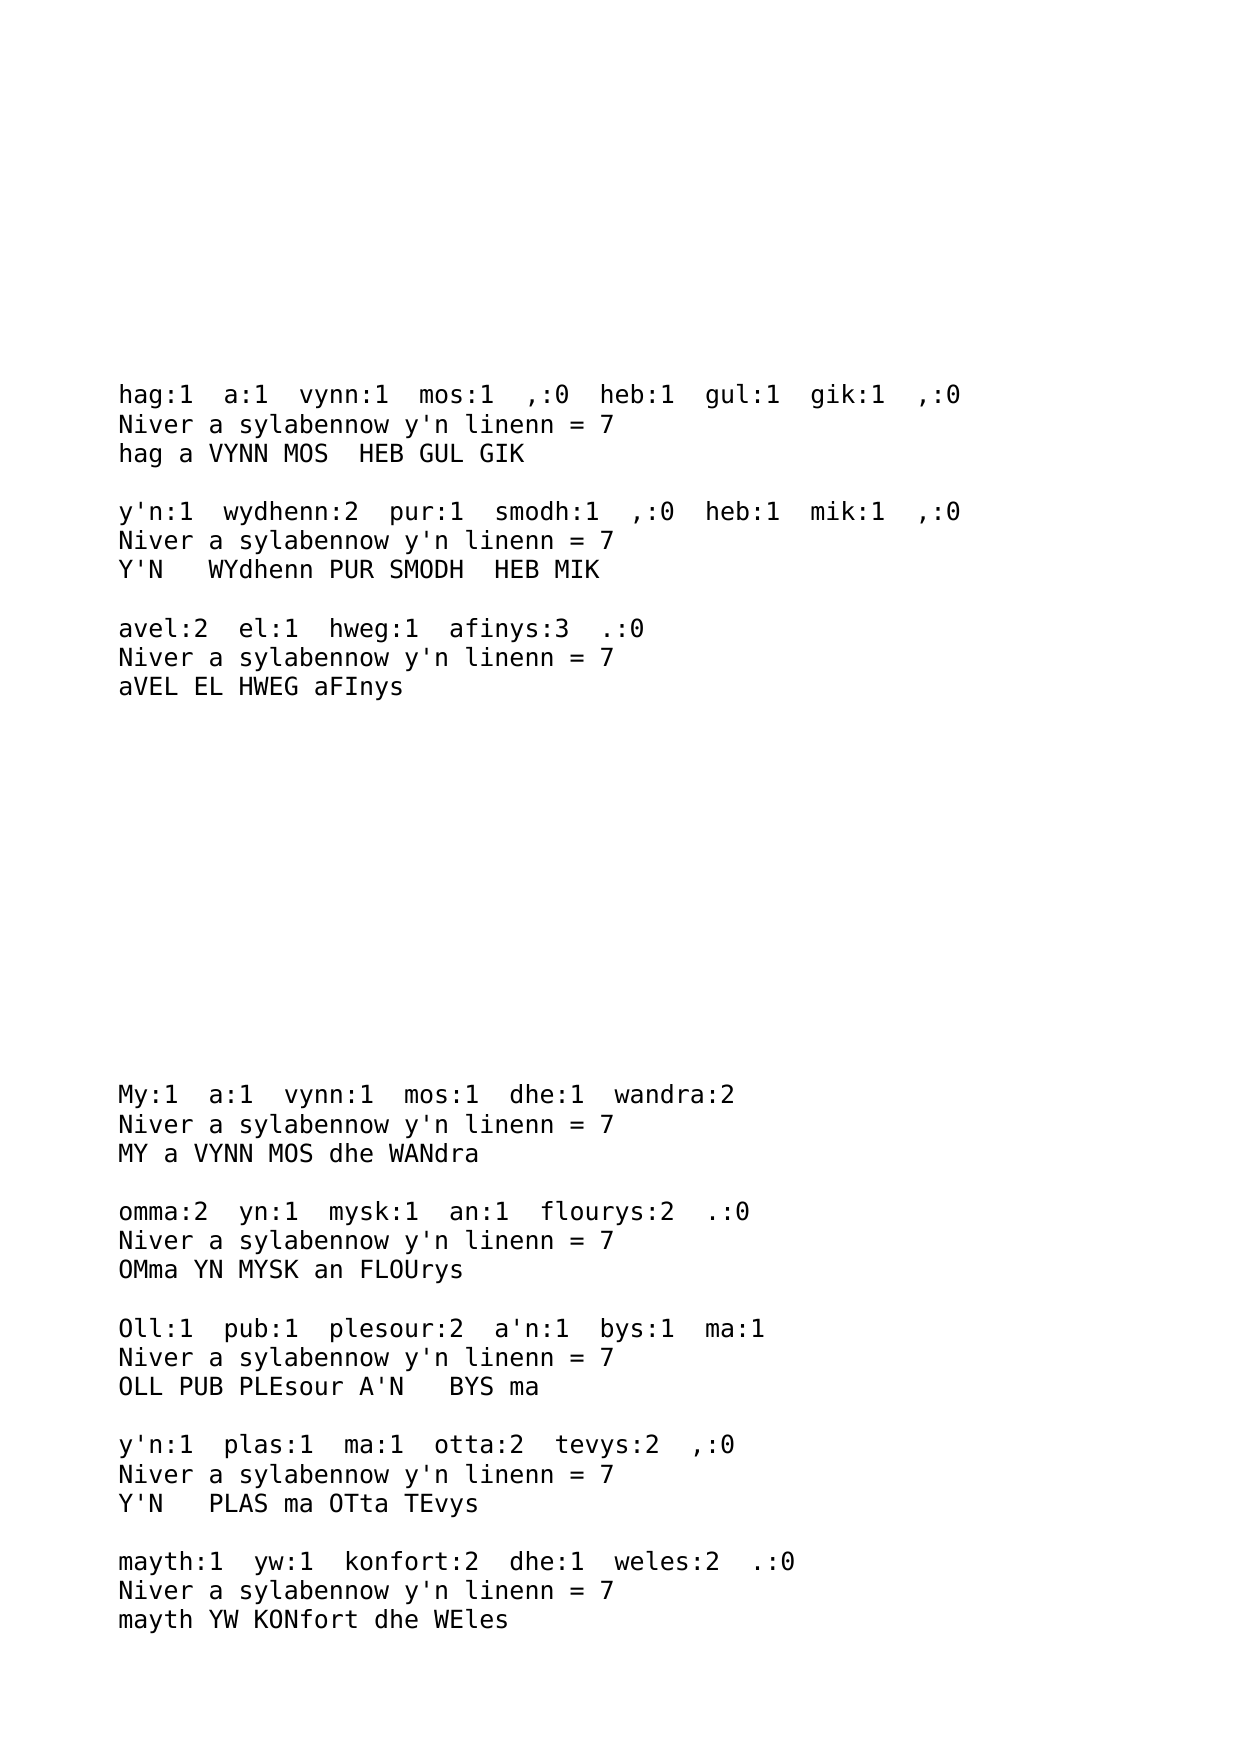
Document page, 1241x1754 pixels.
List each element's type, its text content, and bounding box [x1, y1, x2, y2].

text My:1 a:1 vynn:1 mos:1 dhe:1 wandra:2 [118, 1081, 1122, 1110]
text aVEL EL HWEG aFInys [118, 672, 1122, 701]
text avel:2 el:1 hweg:1 afinys:3 .:0 [118, 614, 1122, 643]
text mayth:1 yw:1 konfort:2 dhe:1 weles:2 .:0 [118, 1547, 1122, 1576]
text hag a VYNN MOS HEB GUL GIK [118, 439, 1122, 468]
text omma:2 yn:1 mysk:1 an:1 flourys:2 .:0 [118, 1197, 1122, 1226]
text Niver a sylabennow y'n linenn = 7 [118, 526, 1122, 556]
text Y'N WYdhenn PUR SMODH HEB MIK [118, 556, 1122, 585]
text hag:1 a:1 vynn:1 mos:1 ,:0 heb:1 gul:1 gik:1 ,:0 [118, 381, 1122, 410]
text Niver a sylabennow y'n linenn = 7 [118, 1460, 1122, 1489]
text y'n:1 wydhenn:2 pur:1 smodh:1 ,:0 heb:1 mik:1 ,:0 [118, 497, 1122, 526]
text OMma YN MYSK an FLOUrys [118, 1256, 1122, 1285]
text y'n:1 plas:1 ma:1 otta:2 tevys:2 ,:0 [118, 1431, 1122, 1460]
text Y'N PLAS ma OTta TEvys [118, 1489, 1122, 1518]
text mayth YW KONfort dhe WEles [118, 1606, 1122, 1635]
text Niver a sylabennow y'n linenn = 7 [118, 1226, 1122, 1256]
text Niver a sylabennow y'n linenn = 7 [118, 643, 1122, 672]
text OLL PUB PLEsour A'N BYS ma [118, 1372, 1122, 1401]
text MY a VYNN MOS dhe WANdra [118, 1139, 1122, 1168]
text Oll:1 pub:1 plesour:2 a'n:1 bys:1 ma:1 [118, 1314, 1122, 1343]
text Niver a sylabennow y'n linenn = 7 [118, 1110, 1122, 1139]
text Niver a sylabennow y'n linenn = 7 [118, 410, 1122, 439]
text Niver a sylabennow y'n linenn = 7 [118, 1576, 1122, 1606]
text Niver a sylabennow y'n linenn = 7 [118, 1343, 1122, 1372]
